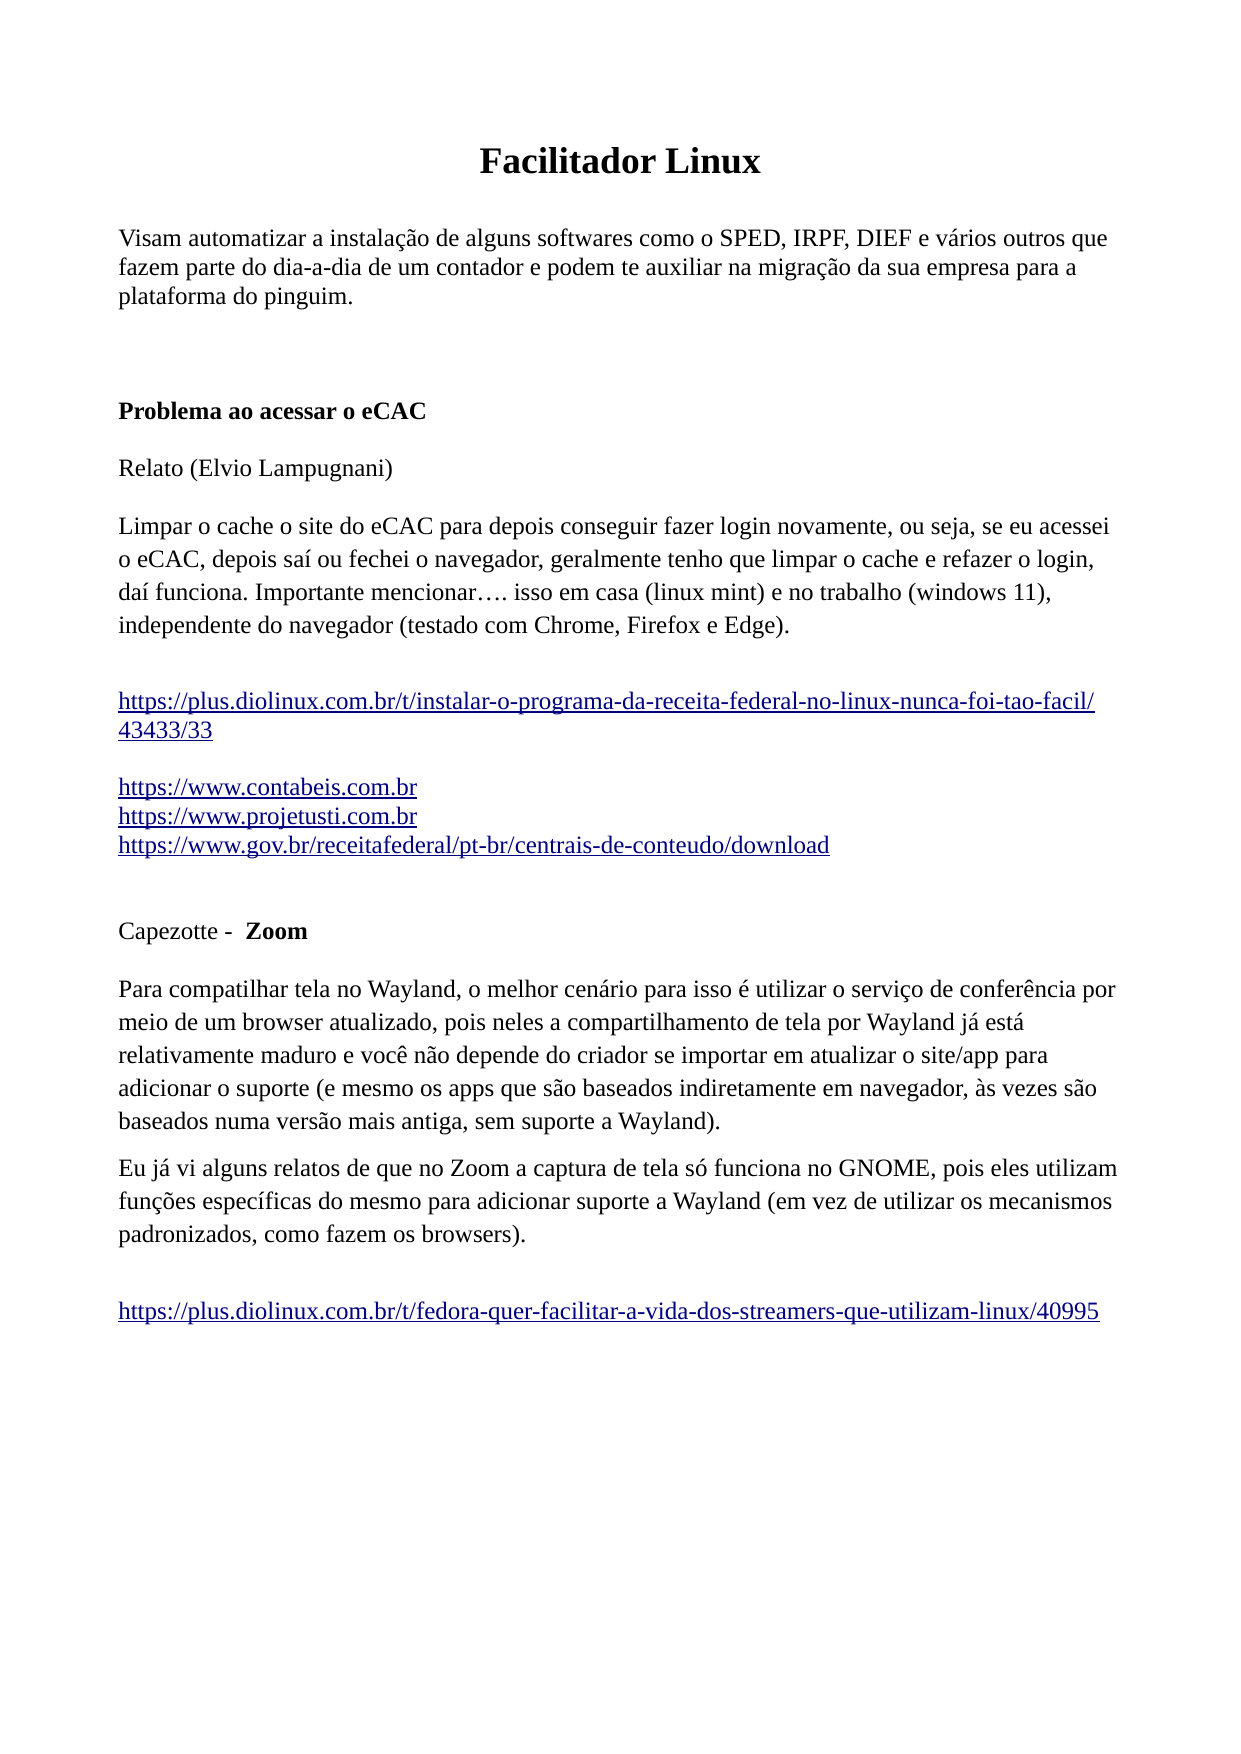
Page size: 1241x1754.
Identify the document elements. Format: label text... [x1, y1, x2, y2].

text https://plus.diolinux.com.br/t/fedora-quer-facilitar-a-vida-dos-streamers-que-utilizam-linux/40995 [118, 1296, 1122, 1324]
text Capezotte - Zoom [118, 916, 1122, 945]
text Problema ao acessar o eCAC [118, 396, 1122, 424]
text https://www.projetusti.com.br [118, 801, 1122, 830]
text https://www.contabeis.com.br [118, 772, 1122, 801]
text Relato (Elvio Lampugnani) [118, 453, 1122, 482]
text Eu já vi alguns relatos de que no Zoom a captura de tela só funciona no GNOME, pois eles utilizam funções específicas do mesmo para adicionar suporte a Wayland (em vez de utilizar os mecanismos padronizados, como fazem os browsers). [118, 1153, 1122, 1248]
subtitle Facilitador Linux [118, 139, 1122, 182]
text https://plus.diolinux.com.br/t/instalar-o-programa-da-receita-federal-no-linux-nunca-foi-tao-facil/43433/33 [118, 686, 1122, 744]
text https://www.gov.br/receitafederal/pt-br/centrais-de-conteudo/download [118, 830, 1122, 859]
text Visam automatizar a instalação de alguns softwares como o SPED, IRPF, DIEF e vários outros que fazem parte do dia-a-dia de um contador e podem te auxiliar na migração da sua empresa para a plataforma do pinguim. [118, 223, 1122, 309]
text Limpar o cache o site do eCAC para depois conseguir fazer login novamente, ou seja, se eu acessei o eCAC, depois saí ou fechei o navegador, geralmente tenho que limpar o cache e refazer o login, daí funciona. Importante mencionar…. isso em casa (linux mint) e no trabalho (windows 11), independente do navegador (testado com Chrome, Firefox e Edge). [118, 511, 1122, 639]
text Para compatilhar tela no Wayland, o melhor cenário para isso é utilizar o serviço de conferência por meio de um browser atualizado, pois neles a compartilhamento de tela por Wayland já está relativamente maduro e você não depende do criador se importar em atualizar o site/app para adicionar o suporte (e mesmo os apps que são baseados indiretamente em navegador, às vezes são baseados numa versão mais antiga, sem suporte a Wayland). [118, 974, 1122, 1134]
